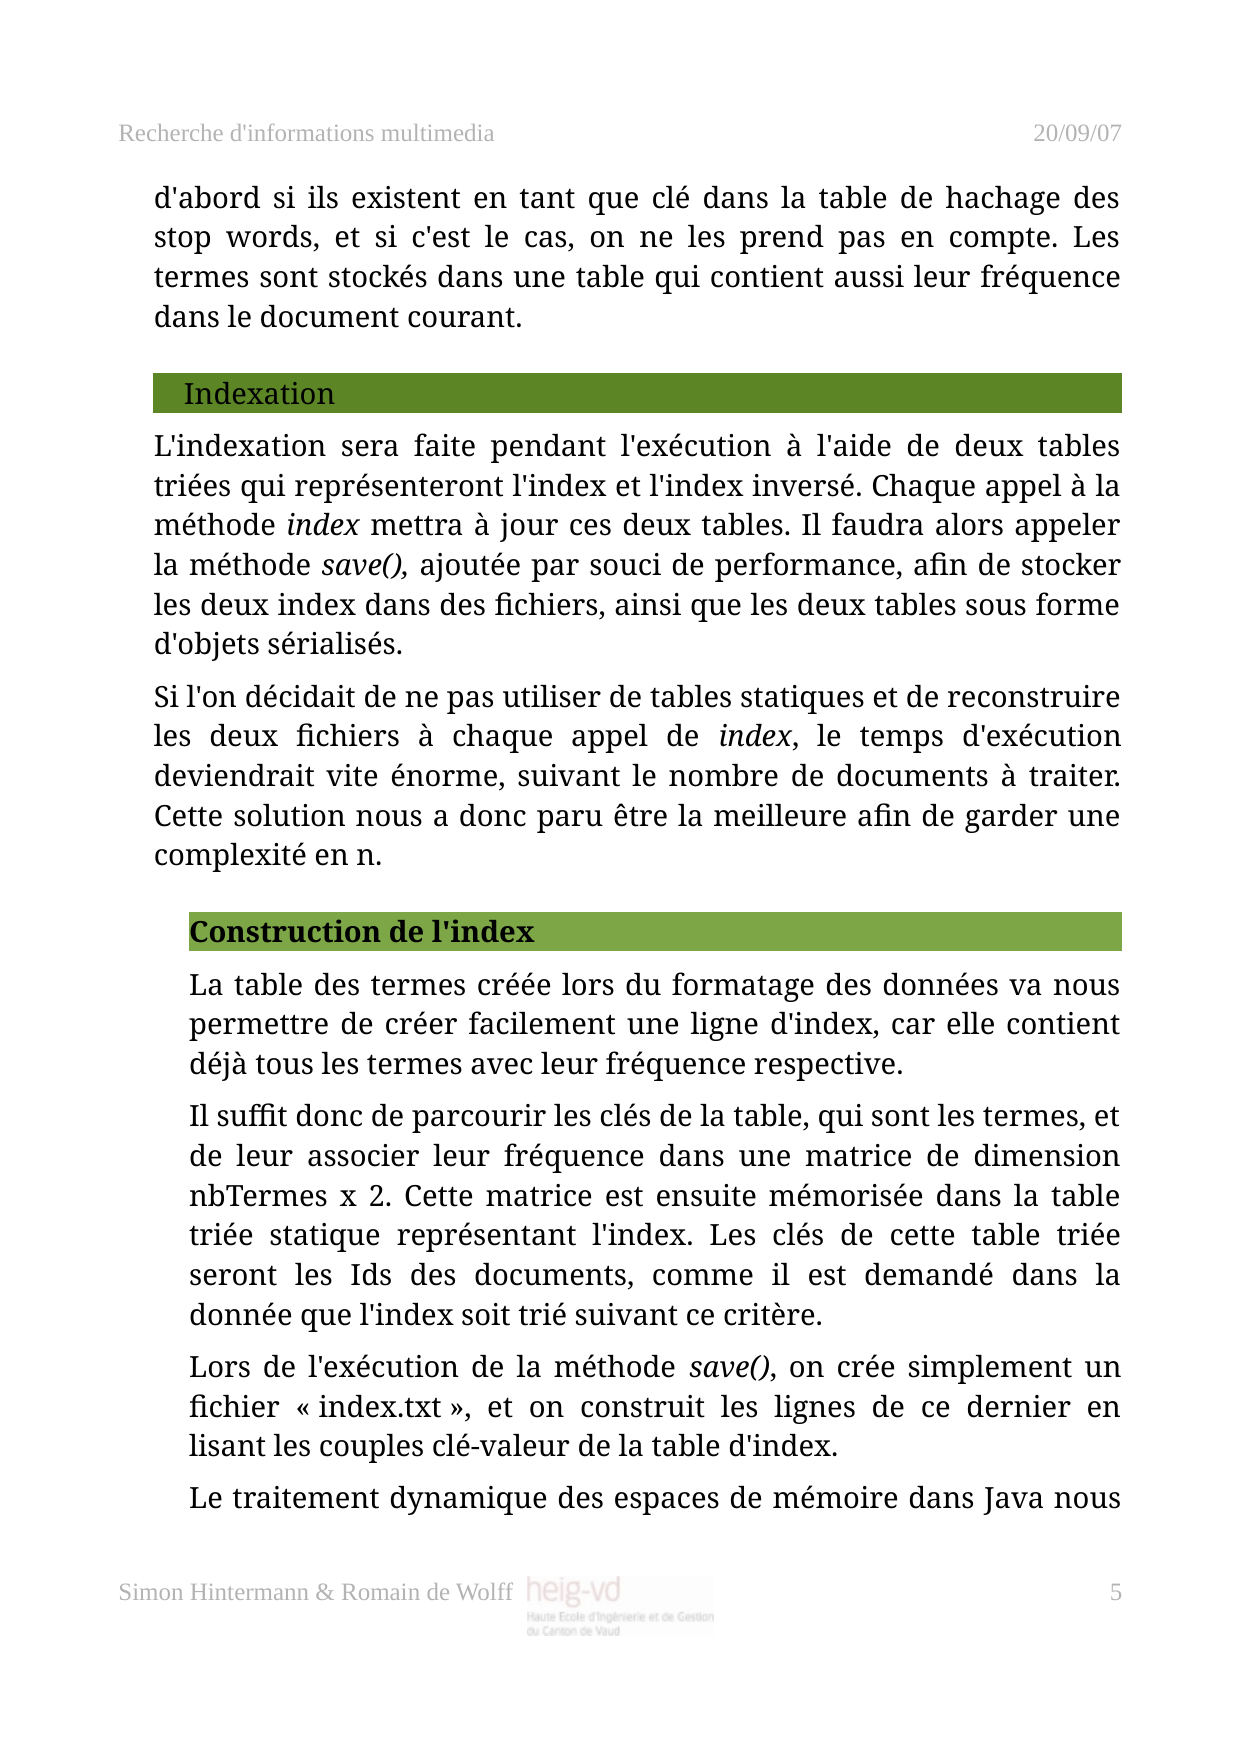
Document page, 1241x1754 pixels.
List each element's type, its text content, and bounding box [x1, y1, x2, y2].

picture [527, 1576, 714, 1636]
text L'indexation sera faite pendant l'exécution à l'aide de deux tables triées qui représenteront l'index et l'index inversé. Chaque appel à la méthode index mettra à jour ces deux tables. Il faudra alors appeler la méthode save(), ajoutée par souci de performance, afin de stocker les deux index dans des fichiers, ainsi que les deux tables sous forme d'objets sérialisés. [153, 425, 1122, 663]
text d'abord si ils existent en tant que clé dans la table de hachage des stop words, et si c'est le cas, on ne les prend pas en compte. Les termes sont stockés dans une table qui contient aussi leur fréquence dans le document courant. [153, 177, 1122, 336]
text Si l'on décidait de ne pas utiliser de tables statiques et de reconstruire les deux fichiers à chaque appel de index, le temps d'exécution deviendrait vite énorme, suivant le nombre de documents à traiter. Cette solution nous a donc paru être la meilleure afin de garder une complexité en n. [153, 676, 1122, 874]
text La table des termes créée lors du formatage des données va nous permettre de créer facilement une ligne d'index, car elle contient déjà tous les termes avec leur fréquence respective. [189, 964, 1122, 1083]
subtitle Indexation [153, 373, 1122, 413]
text Il suffit donc de parcourir les clés de la table, qui sont les termes, et de leur associer leur fréquence dans une matrice de dimension nbTermes x 2. Cette matrice est ensuite mémorisée dans la table triée statique représentant l'index. Les clés de cette table triée seront les Ids des documents, comme il est demandé dans la donnée que l'index soit trié suivant ce critère. [189, 1096, 1122, 1334]
subtitle Construction de l'index [189, 912, 1122, 951]
text Lors de l'exécution de la méthode save(), on crée simplement un fichier « index.txt », et on construit les lignes de ce dernier en lisant les couples clé-valeur de la table d'index. [189, 1346, 1122, 1465]
text Le traitement dynamique des espaces de mémoire dans Java nous [189, 1478, 1122, 1517]
